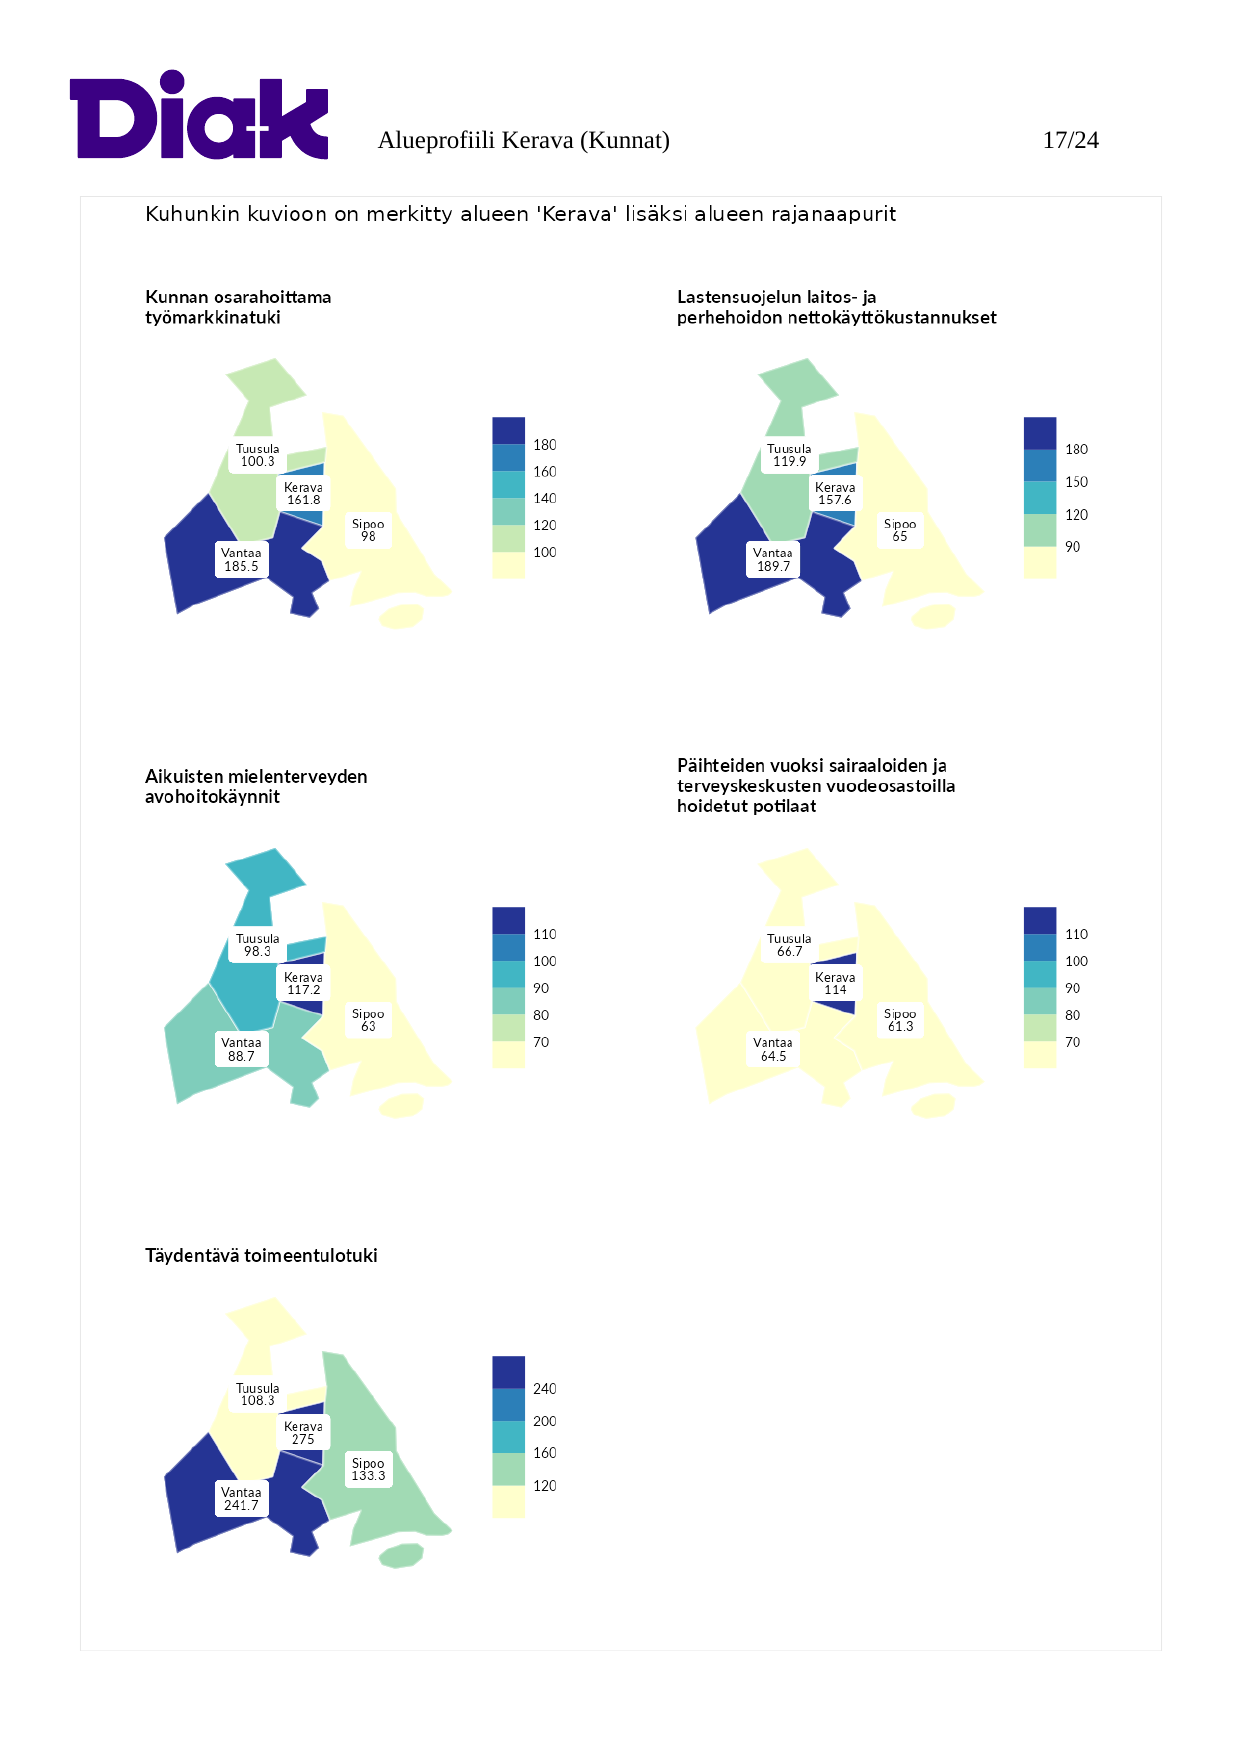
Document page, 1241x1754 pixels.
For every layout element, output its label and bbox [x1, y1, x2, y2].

picture [61, 196, 1179, 1651]
